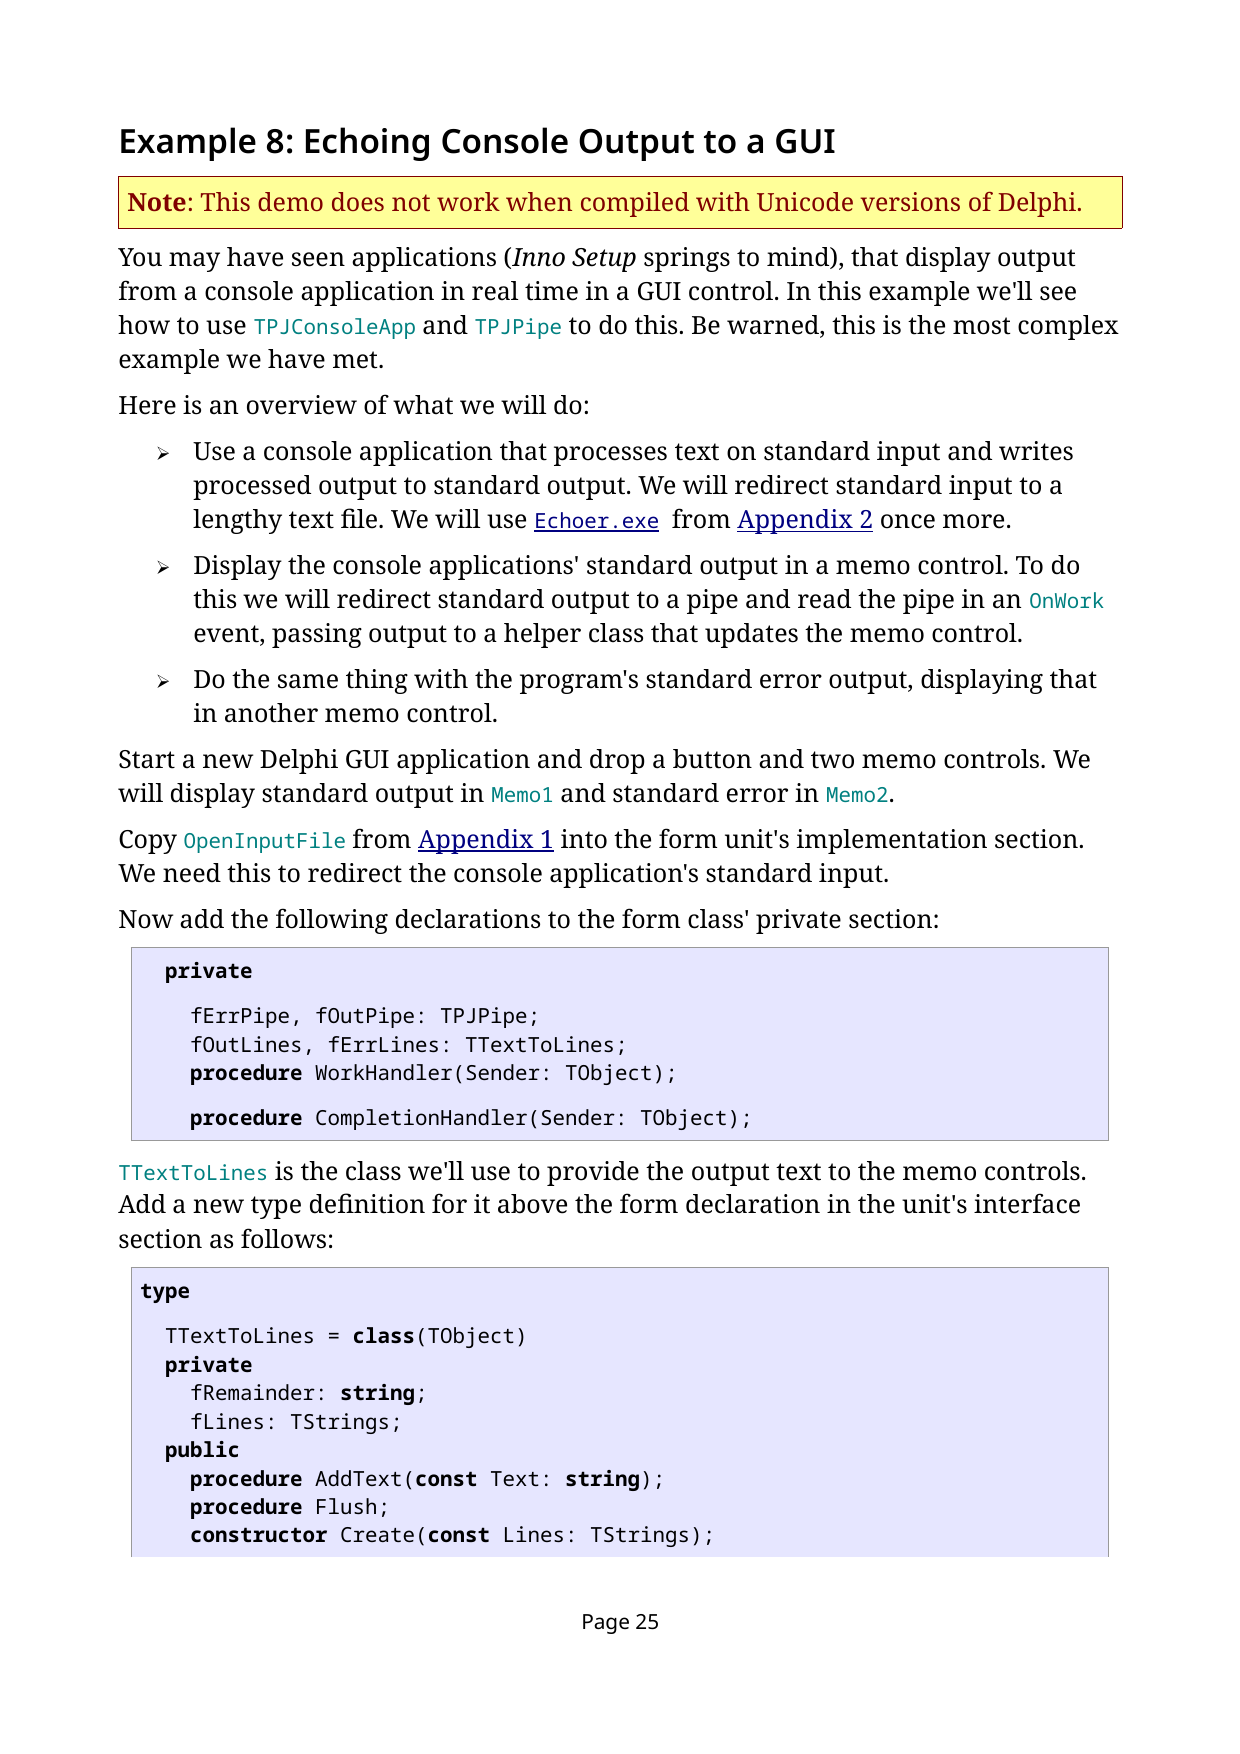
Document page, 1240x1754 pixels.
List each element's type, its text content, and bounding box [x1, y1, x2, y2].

text constructor Create(const Lines: TStrings); [132, 1521, 1108, 1557]
text procedure Flush; [132, 1492, 1108, 1521]
list Display the console applications' standard output in a memo control. To do this we will redirect standard output to a pipe and read the pipe in an OnWork event, passing output to a helper class that updates the memo control. [156, 548, 1122, 650]
list Do the same thing with the program's standard error output, displaying that in another memo control. [156, 662, 1122, 730]
text Start a new Delphi GUI application and drop a button and two memo controls. We will display standard output in Memo1 and standard error in Memo2. [118, 741, 1122, 809]
text private [132, 948, 1108, 993]
text procedure WorkHandler(Sender: TObject); [132, 1058, 1108, 1095]
text Here is an overview of what we will do: [118, 388, 1122, 422]
text private [132, 1350, 1108, 1378]
text TTextToLines is the class we'll use to provide the output text to the memo controls. Add a new type definition for it above the form declaration in the unit's interface section as follows: [118, 1153, 1122, 1255]
text fRemainder: string; [132, 1378, 1108, 1407]
text fErrPipe, fOutPipe: TPJPipe; [132, 993, 1108, 1030]
subtitle Example 8: Echoing Console Output to a GUI [118, 118, 1122, 163]
text procedure AddText(const Text: string); [132, 1464, 1108, 1492]
text Note: This demo does not work when compiled with Unicode versions of Delphi. [119, 177, 1122, 228]
text fOutLines, fErrLines: TTextToLines; [132, 1030, 1108, 1058]
text procedure CompletionHandler(Sender: TObject); [132, 1095, 1108, 1140]
list Use a console application that processes text on standard input and writes processed output to standard output. We will redirect standard input to a lengthy text file. We will use Echoer.exe from Appendix 2 once more. [156, 434, 1122, 536]
text You may have seen applications (Inno Setup springs to mind), that display output from a console application in real time in a GUI control. In this example we'll see how to use TPJConsoleApp and TPJPipe to do this. Be warned, this is the most complex example we have met. [118, 240, 1122, 376]
text TTextToLines = class(TObject) [132, 1313, 1108, 1350]
text Copy OpenInputFile from Appendix 1 into the form unit's implementation section. We need this to redirect the console application's standard input. [118, 821, 1122, 889]
text public [132, 1435, 1108, 1464]
text type [132, 1268, 1108, 1313]
text Now add the following declarations to the form class' private section: [118, 901, 1122, 935]
text fLines: TStrings; [132, 1407, 1108, 1435]
